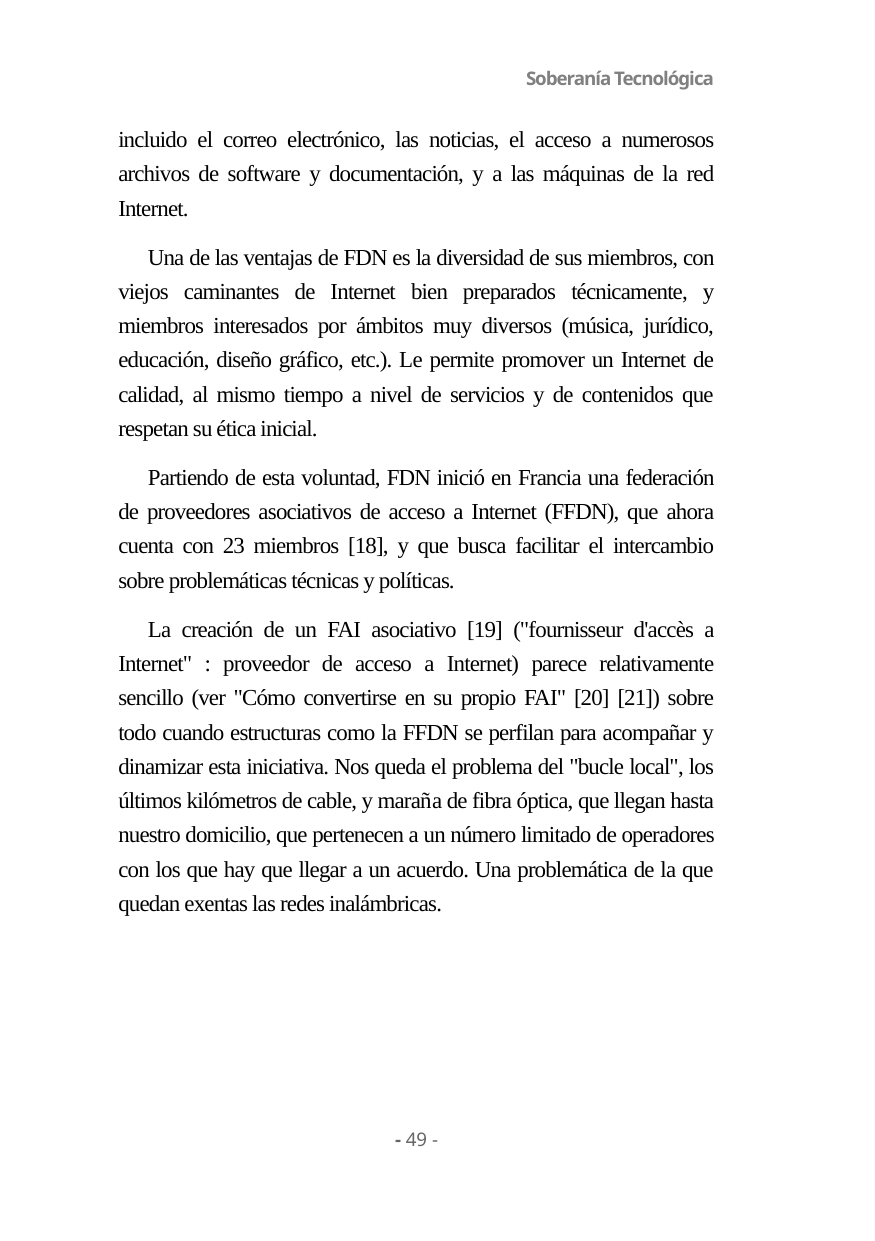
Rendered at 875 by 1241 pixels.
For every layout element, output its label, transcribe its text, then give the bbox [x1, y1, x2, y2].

text La creación de un FAI asociativo [19] ("fournisseur d'accès a Internet" : proveedor de acceso a Internet) parece relativamente sencillo (ver "Cómo convertirse en su propio FAI" [20] [21]) sobre todo cuando estructuras como la FFDN se perfilan para acompañar y dinamizar esta iniciativa. Nos queda el problema del "bucle local", los últimos kilómetros de cable, y maraña de fibra óptica, que llegan hasta nuestro domicilio, que pertenecen a un número limitado de operadores con los que hay que llegar a un acuerdo. Una problemática de la que quedan exentas las redes inalámbricas. [118, 610, 714, 918]
text Una de las ventajas de FDN es la diversidad de sus miembros, con viejos caminantes de Internet bien preparados técnicamente, y miembros interesados por ámbitos muy diversos (música, jurídico, educación, diseño gráfico, etc.). Le permite promover un Internet de calidad, al mismo tiempo a nivel de servicios y de contenidos que respetan su ética inicial. [118, 238, 714, 443]
text incluido el correo electrónico, las noticias, el acceso a numerosos archivos de software y documentación, y a las máquinas de la red Internet. [118, 120, 714, 223]
text Partiendo de esta voluntad, FDN inició en Francia una federación de proveedores asociativos de acceso a Internet (FFDN), que ahora cuenta con 23 miembros [18], y que busca facilitar el intercambio sobre problemáticas técnicas y políticas. [118, 458, 714, 595]
